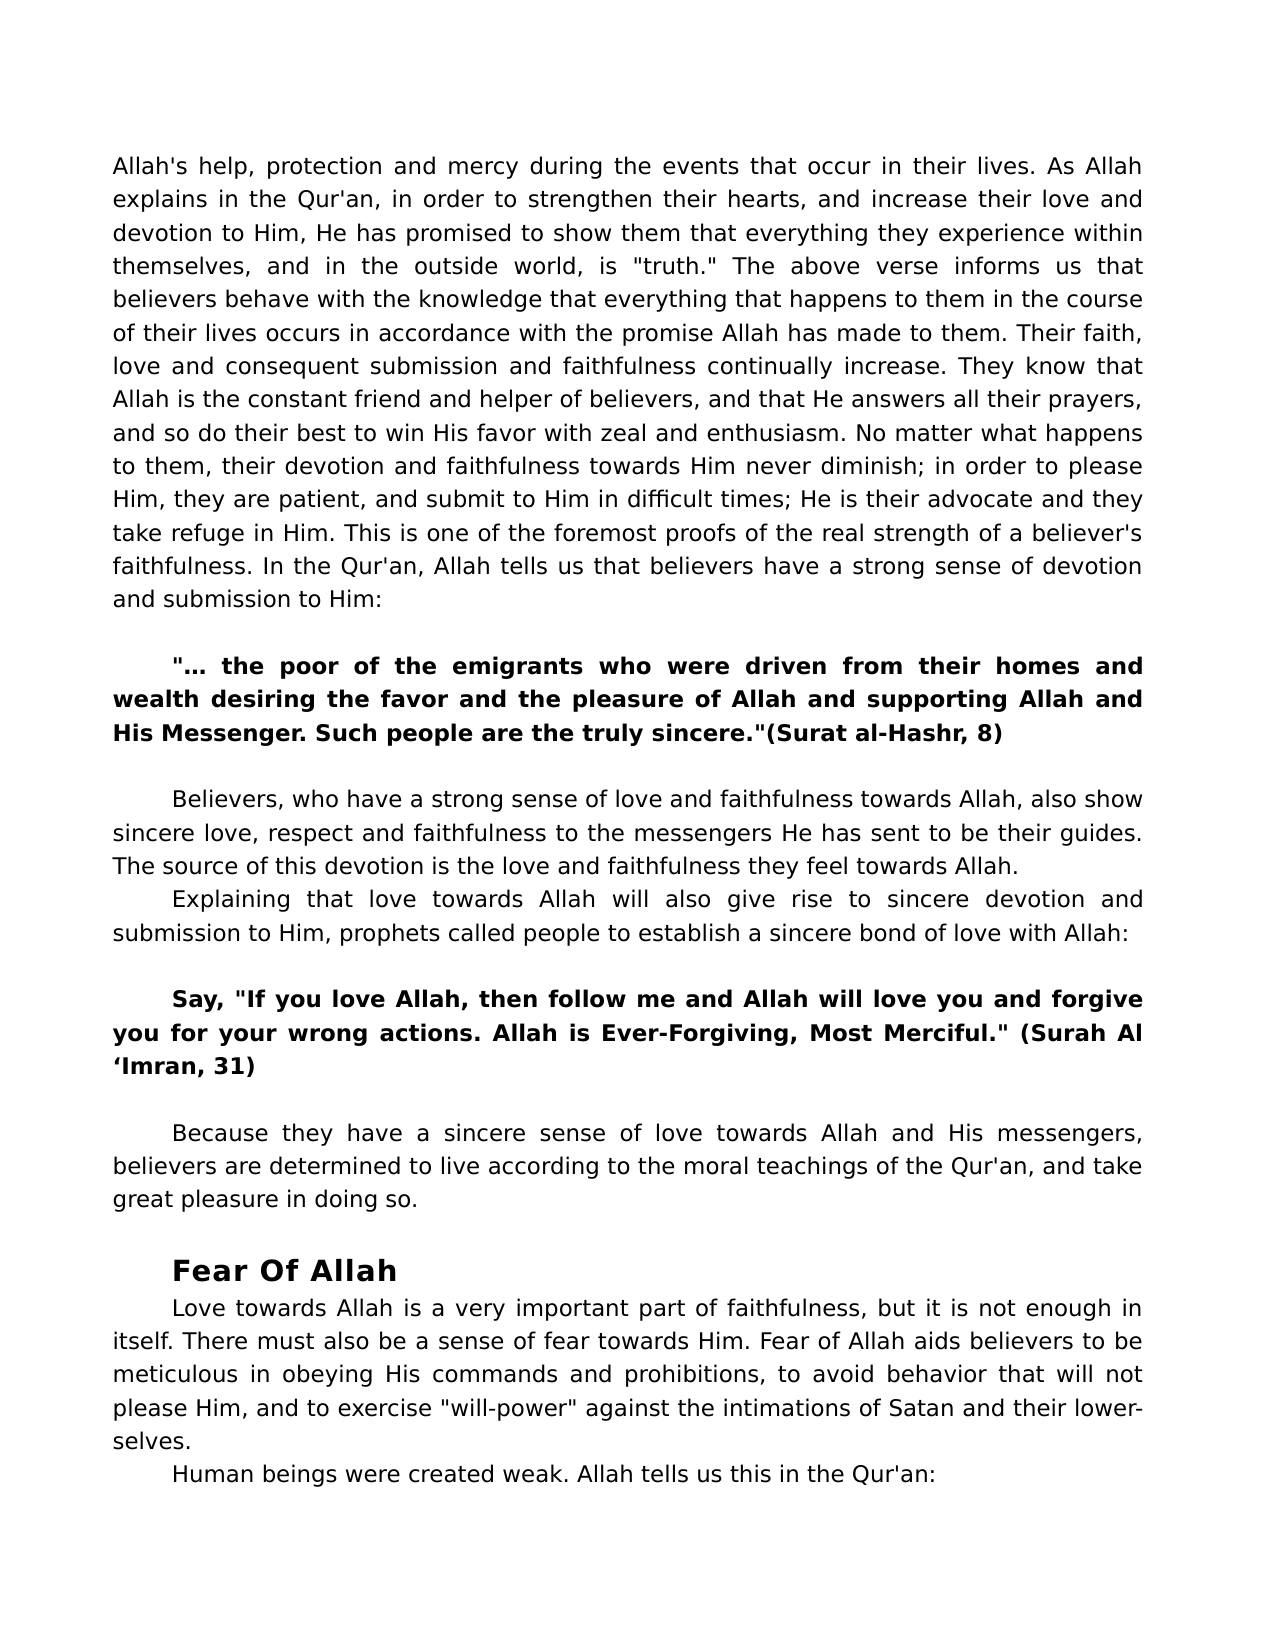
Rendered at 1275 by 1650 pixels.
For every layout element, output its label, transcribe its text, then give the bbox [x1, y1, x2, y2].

text Say, "If you love Allah, then follow me and Allah will love you and forgive you for your wrong actions. Allah is Ever-Forgiving, Most Merciful." (Surah Al ‘Imran, 31) [112, 981, 1145, 1081]
text Human beings were created weak. Allah tells us this in the Qur'an: [112, 1456, 1145, 1489]
text Because they have a sincere sense of love towards Allah and His messengers, believers are determined to live according to the moral teachings of the Qur'an, and take great pleasure in doing so. [112, 1114, 1145, 1214]
text "… the poor of the emigrants who were driven from their homes and wealth desiring the favor and the pleasure of Allah and supporting Allah and His Messenger. Such people are the truly sincere."(Surat al-Hashr, 8) [112, 648, 1145, 748]
text Love towards Allah is a very important part of faithfulness, but it is not enough in itself. There must also be a sense of fear towards Him. Fear of Allah aids believers to be meticulous in obeying His commands and prohibitions, to avoid behavior that will not please Him, and to exercise "will-power" against the intimations of Satan and their lower-selves. [112, 1289, 1145, 1456]
text Allah's help, protection and mercy during the events that occur in their lives. As Allah explains in the Qur'an, in order to strengthen their hearts, and increase their love and devotion to Him, He has promised to show them that everything they experience within themselves, and in the outside world, is "truth." The above verse informs us that believers behave with the knowledge that everything that happens to them in the course of their lives occurs in accordance with the promise Allah has made to them. Their faith, love and consequent submission and faithfulness continually increase. They know that Allah is the constant friend and helper of believers, and that He answers all their prayers, and so do their best to win His favor with zeal and enthusiasm. No matter what happens to them, their devotion and faithfulness towards Him never diminish; in order to please Him, they are patient, and submit to Him in difficult times; He is their advocate and they take refuge in Him. This is one of the foremost proofs of the real strength of a believer's faithfulness. In the Qur'an, Allah tells us that believers have a strong sense of devotion and submission to Him: [112, 148, 1145, 614]
text Believers, who have a strong sense of love and faithfulness towards Allah, also show sincere love, respect and faithfulness to the messengers He has sent to be their guides. The source of this devotion is the love and faithfulness they feel towards Allah. [112, 781, 1145, 881]
text Fear Of Allah [112, 1248, 1145, 1289]
text Explaining that love towards Allah will also give rise to sincere devotion and submission to Him, prophets called people to establish a sincere bond of love with Allah: [112, 881, 1145, 948]
